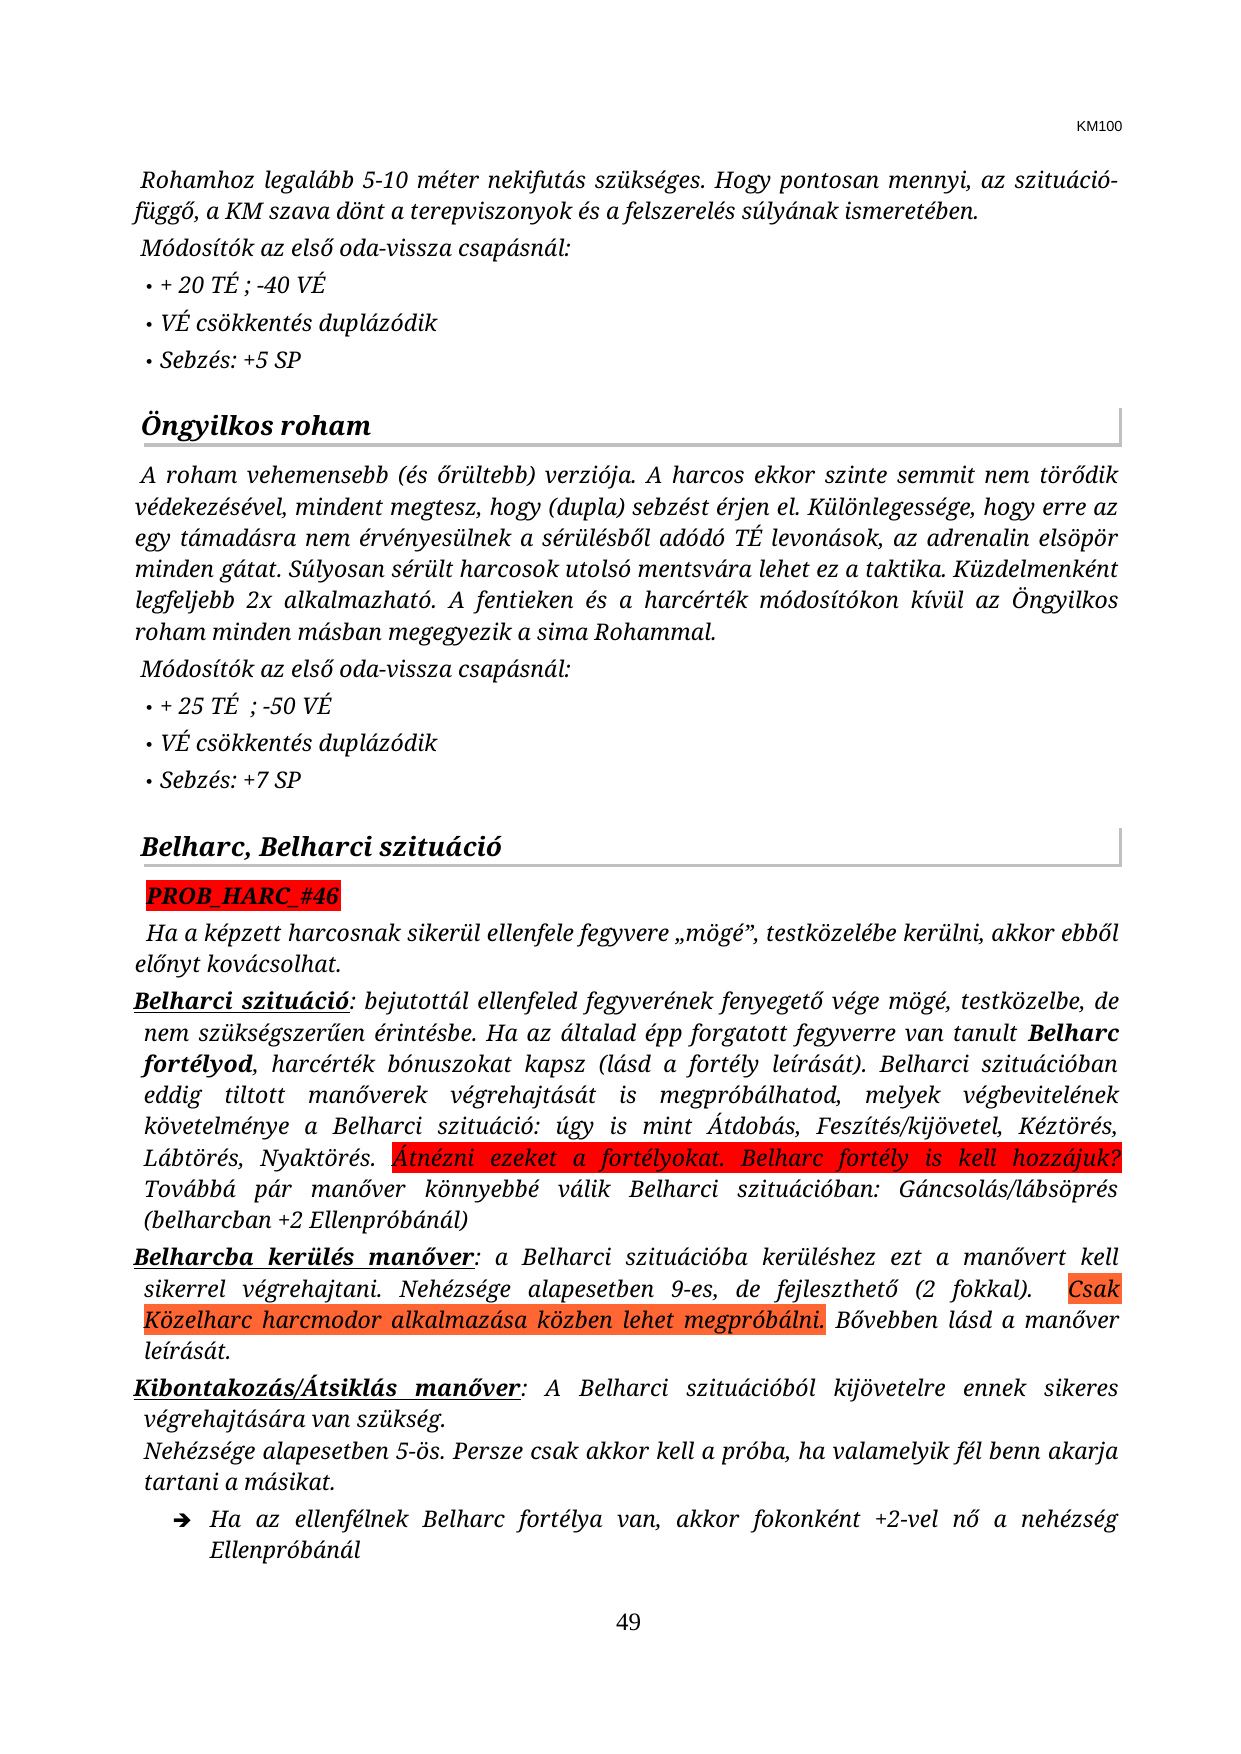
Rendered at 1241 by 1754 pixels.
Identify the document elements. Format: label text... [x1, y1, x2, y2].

text PROB_HARC_#46 [134, 880, 1122, 911]
list + 20 TÉ ; -40 VÉ [146, 269, 1122, 301]
text A roham vehemensebb (és őrültebb) verziója. A harcos ekkor szinte semmit nem törődik védekezésével, mindent megtesz, hogy (dupla) sebzést érjen el. Különlegessége, hogy erre az egy támadásra nem érvényesülnek a sérülésből adódó TÉ levonások, az adrenalin elsöpör minden gátat. Súlyosan sérült harcosok utolsó mentsvára lehet ez a taktika. Küzdelmenként legfeljebb 2x alkalmazható. A fentieken és a harcérték módosítókon kívül az Öngyilkos roham minden másban megegyezik a sima Rohammal. [134, 459, 1122, 647]
text Belharci szituáció: bejutottál ellenfeled fegyverének fenyegető vége mögé, testközelbe, de nem szükségszerűen érintésbe. Ha az általad épp forgatott fegyverre van tanult Belharc fortélyod, harcérték bónuszokat kapsz (lásd a fortély leírását). Belharci szituációban eddig tiltott manőverek végrehajtását is megpróbálhatod, melyek végbevitelének követelménye a Belharci szituáció: úgy is mint Átdobás, Feszítés/kijövetel, Kéztörés, Lábtörés, Nyaktörés. Átnézni ezeket a fortélyokat. Belharc fortély is kell hozzájuk? Továbbá pár manőver könnyebbé válik Belharci szituációban: Gáncsolás/lábsöprés (belharcban +2 Ellenpróbánál) [133, 985, 1122, 1235]
list Sebzés: +7 SP [146, 764, 1122, 796]
list Sebzés: +5 SP [146, 344, 1122, 375]
text Kibontakozás/Átsiklás manőver: A Belharci szituációból kijövetelre ennek sikeres végrehajtására van szükség. Nehézsége alapesetben 5-ös. Persze csak akkor kell a próba, ha valamelyik fél benn akarja tartani a másikat. [133, 1372, 1122, 1497]
list VÉ csökkentés duplázódik [146, 307, 1122, 338]
text Ha a képzett harcosnak sikerül ellenfele fegyvere „mögé”, testközelébe kerülni, akkor ebből előnyt kovácsolhat. [134, 917, 1122, 979]
text Belharcba kerülés manőver: a Belharci szituációba kerüléshez ezt a manővert kell sikerrel végrehajtani. Nehézsége alapesetben 9-es, de fejleszthető (2 fokkal). Csak Közelharc harcmodor alkalmazása közben lehet megpróbálni. Bővebben lásd a manőver leírását. [133, 1241, 1122, 1366]
text Módosítók az első oda-vissza csapásnál: [134, 653, 1122, 684]
list + 25 TÉ ; -50 VÉ [146, 690, 1122, 721]
subtitle Öngyilkos roham [140, 408, 1118, 443]
subtitle Belharc, Belharci szituáció [140, 828, 1118, 864]
list VÉ csökkentés duplázódik [146, 727, 1122, 758]
list Ha az ellenfélnek Belharc fortélya van, akkor fokonként +2-vel nő a nehézség Ellenpróbánál [172, 1503, 1122, 1566]
text Módosítók az első oda-vissza csapásnál: [134, 232, 1122, 263]
text Rohamhoz legalább 5-10 méter nekifutás szükséges. Hogy pontosan mennyi, az szituáció-függő, a KM szava dönt a terepviszonyok és a felszerelés súlyának ismeretében. [134, 164, 1122, 226]
